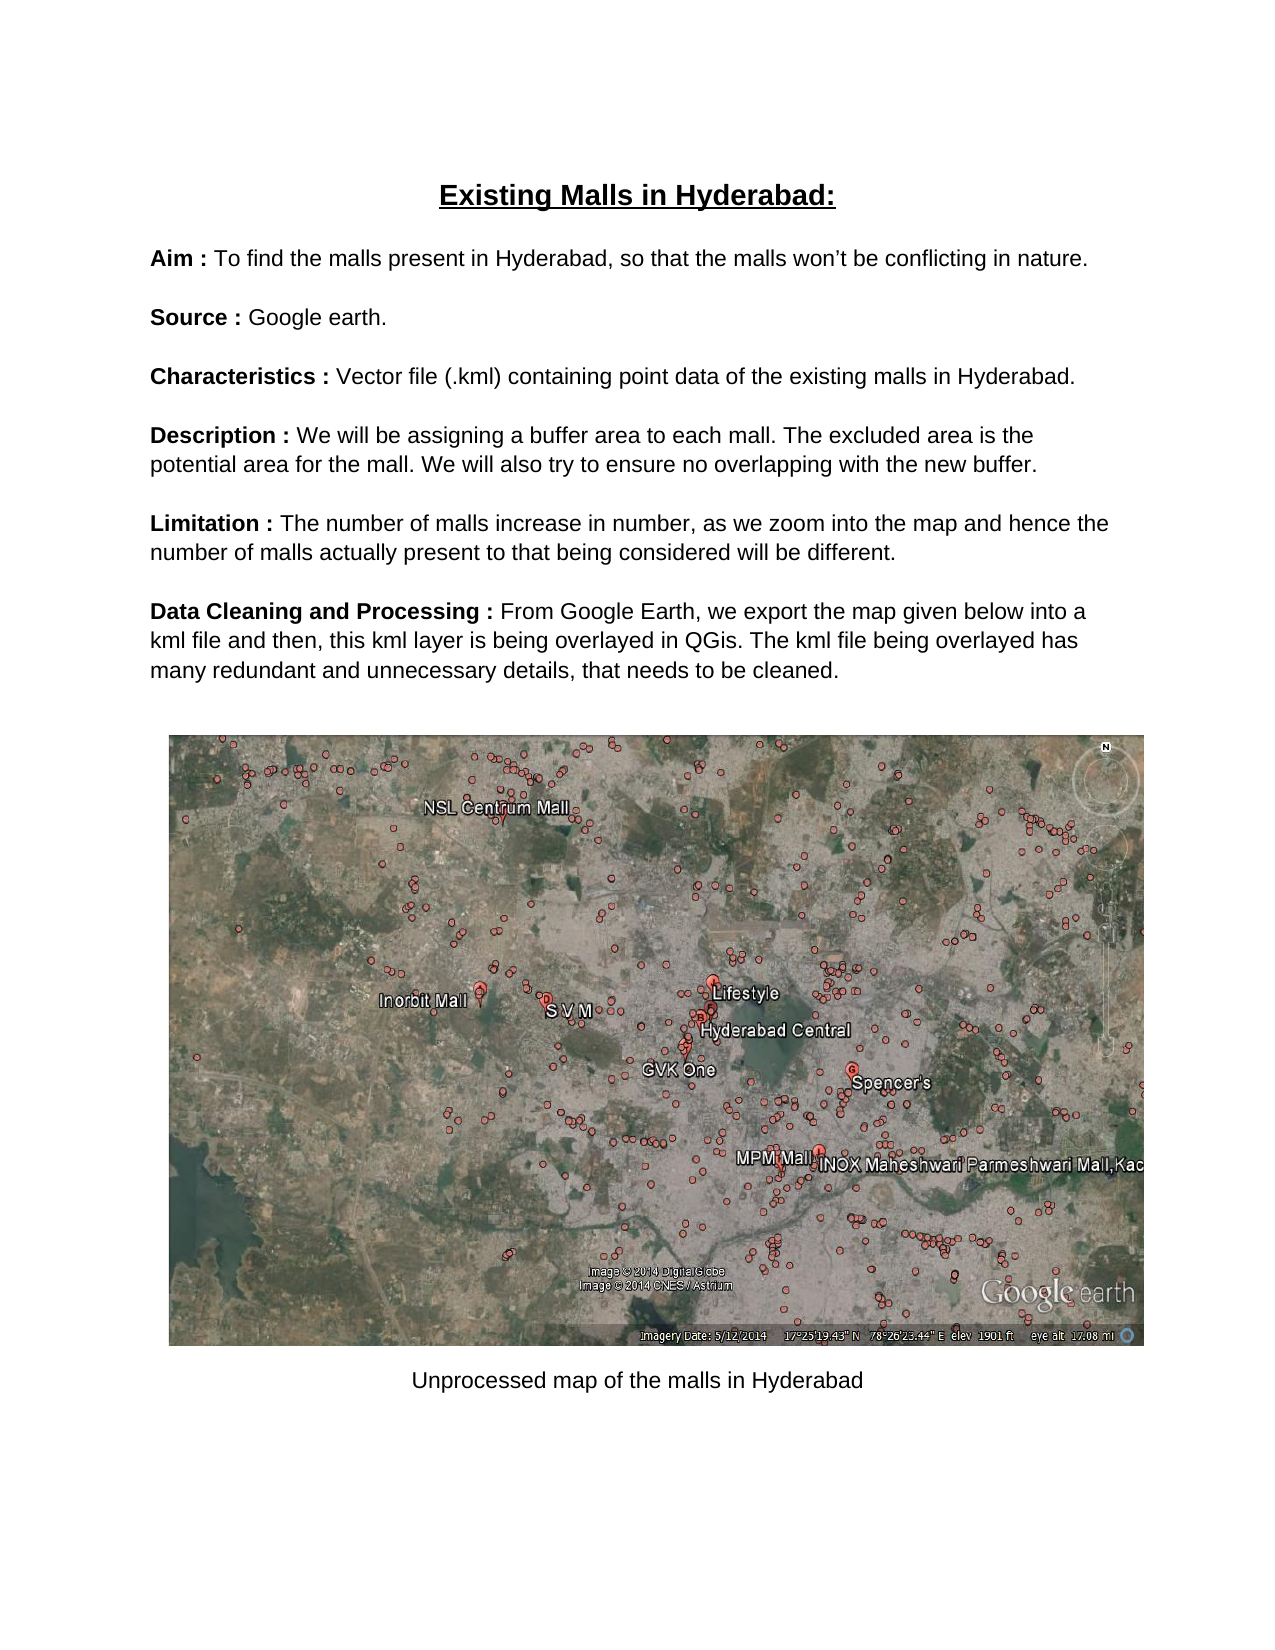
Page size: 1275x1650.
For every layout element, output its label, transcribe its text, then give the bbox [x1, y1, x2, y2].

text Aim : To find the malls present in Hyderabad, so that the malls won’t be conflicting in nature. [150, 246, 1125, 272]
text Unprocessed map of the malls in Hyderabad [150, 1368, 1125, 1393]
picture [168, 735, 1144, 1346]
text Source : Google earth. [150, 305, 1125, 331]
text Characteristics : Vector file (.kml) containing point data of the existing malls in Hyderabad. [150, 364, 1125, 389]
text Description : We will be assigning a buffer area to each mall. The excluded area is the potential area for the mall. We will also try to ensure no overlapping with the new buffer. [150, 422, 1125, 477]
text Data Cleaning and Processing : From Google Earth, we export the map given below into a kml file and then, this kml layer is being overlayed in QGis. The kml file being overlayed has many redundant and unnecessary details, that needs to be cleaned. [150, 599, 1125, 683]
text Existing Malls in Hyderabad: [150, 179, 1125, 212]
text Limitation : The number of malls increase in number, as we zoom into the map and hence the number of malls actually present to that being considered will be different. [150, 511, 1125, 566]
